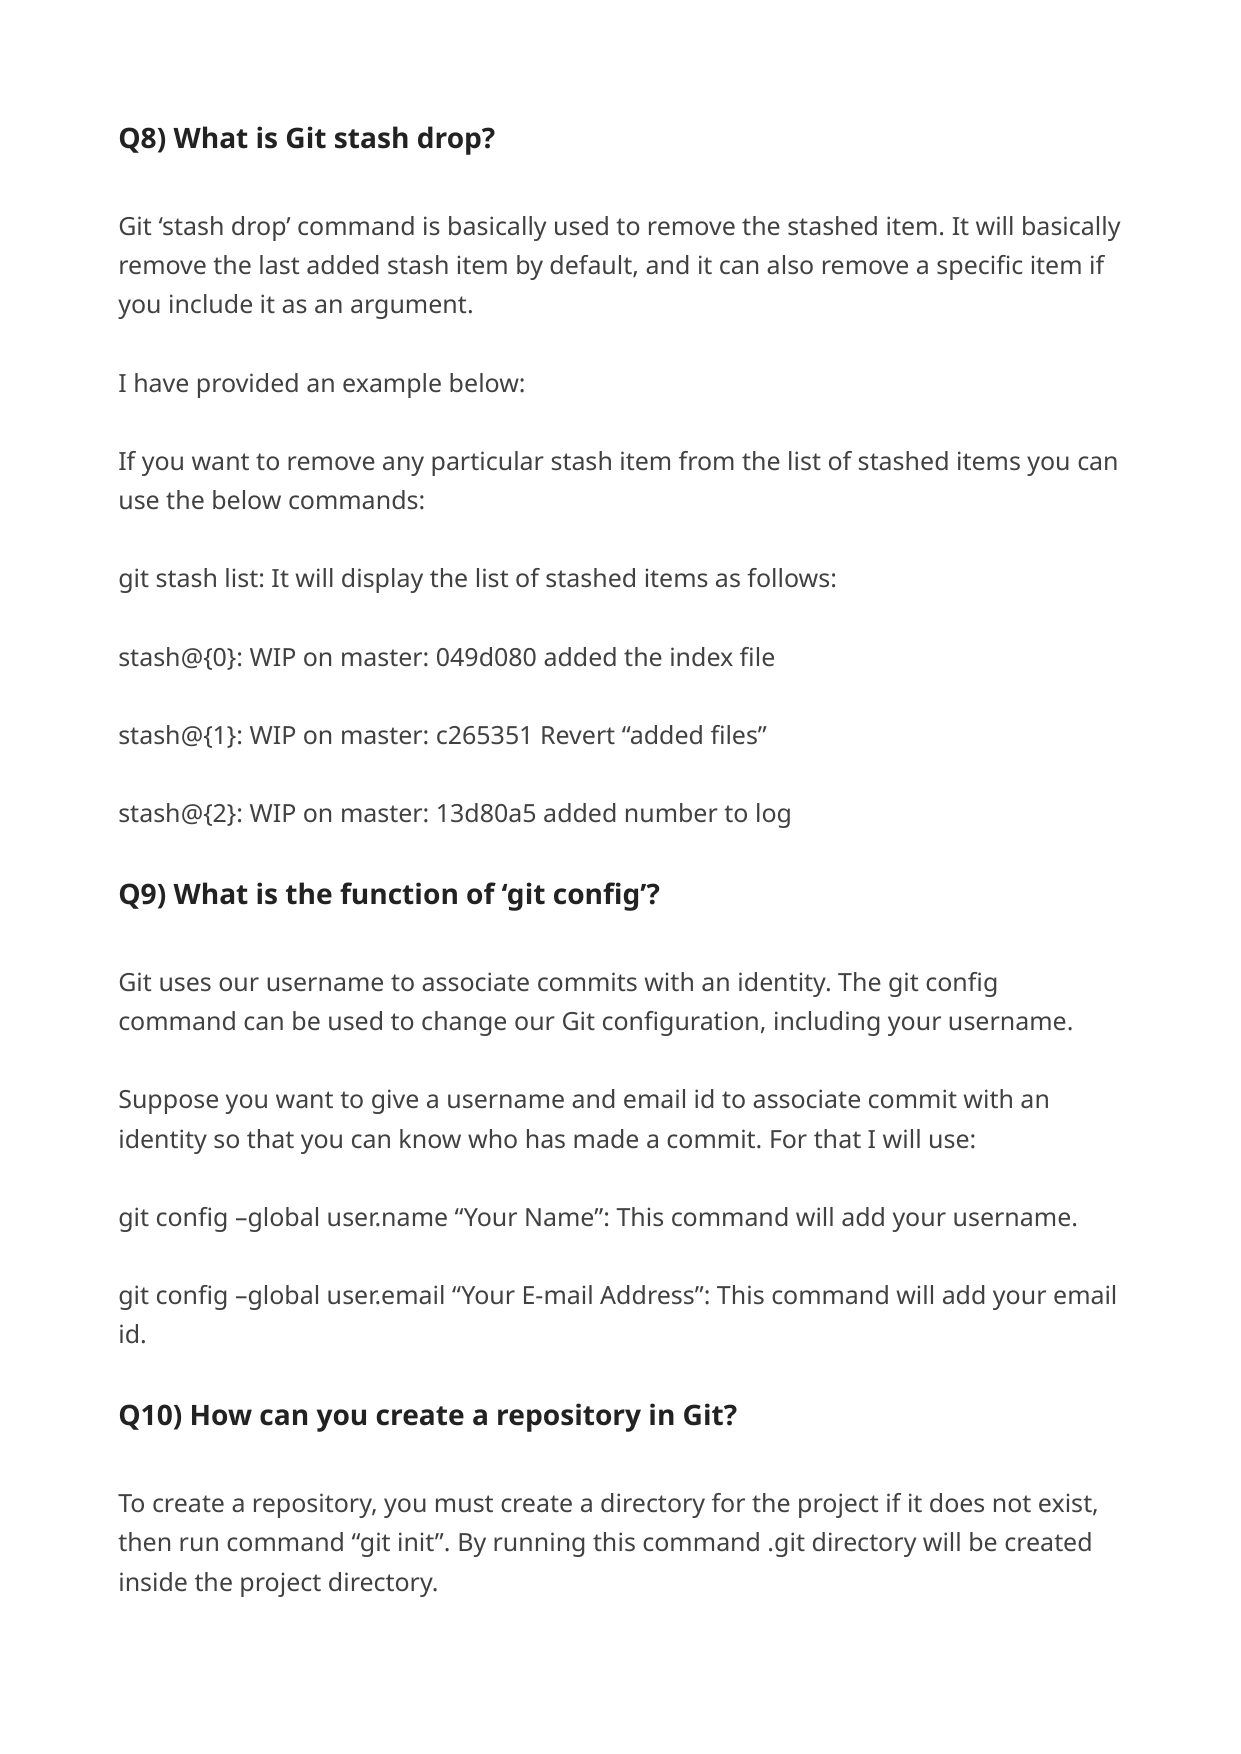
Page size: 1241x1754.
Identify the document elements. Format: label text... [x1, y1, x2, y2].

text git stash list: It will display the list of stashed items as follows: [118, 561, 1122, 595]
text Git uses our username to associate commits with an identity. The git config command can be used to change our Git configuration, including your username. [118, 965, 1122, 1038]
text Suppose you want to give a username and email id to associate commit with an identity so that you can know who has made a commit. For that I will use: [118, 1082, 1122, 1155]
subtitle Q9) What is the function of ‘git config’? [118, 874, 1122, 912]
text git config –global user.name “Your Name”: This command will add your username. [118, 1199, 1122, 1233]
text To create a repository, you must create a directory for the project if it does not exist, then run command “git init”. By running this command .git directory will be created inside the project directory. [118, 1486, 1122, 1598]
text I have provided an example below: [118, 365, 1122, 399]
subtitle Q10) How can you create a repository in Git? [118, 1395, 1122, 1433]
text Git ‘stash drop’ command is basically used to remove the stashed item. It will basically remove the last added stash item by default, and it can also remove a specific item if you include it as an argument. [118, 209, 1122, 321]
text stash@{0}: WIP on master: 049d080 added the index file [118, 639, 1122, 673]
text git config –global user.email “Your E-mail Address”: This command will add your email id. [118, 1278, 1122, 1351]
text stash@{2}: WIP on master: 13d80a5 added number to log [118, 796, 1122, 830]
text stash@{1}: WIP on master: c265351 Revert “added files” [118, 717, 1122, 752]
text If you want to remove any particular stash item from the list of stashed items you can use the below commands: [118, 444, 1122, 517]
subtitle Q8) What is Git stash drop? [118, 118, 1122, 156]
